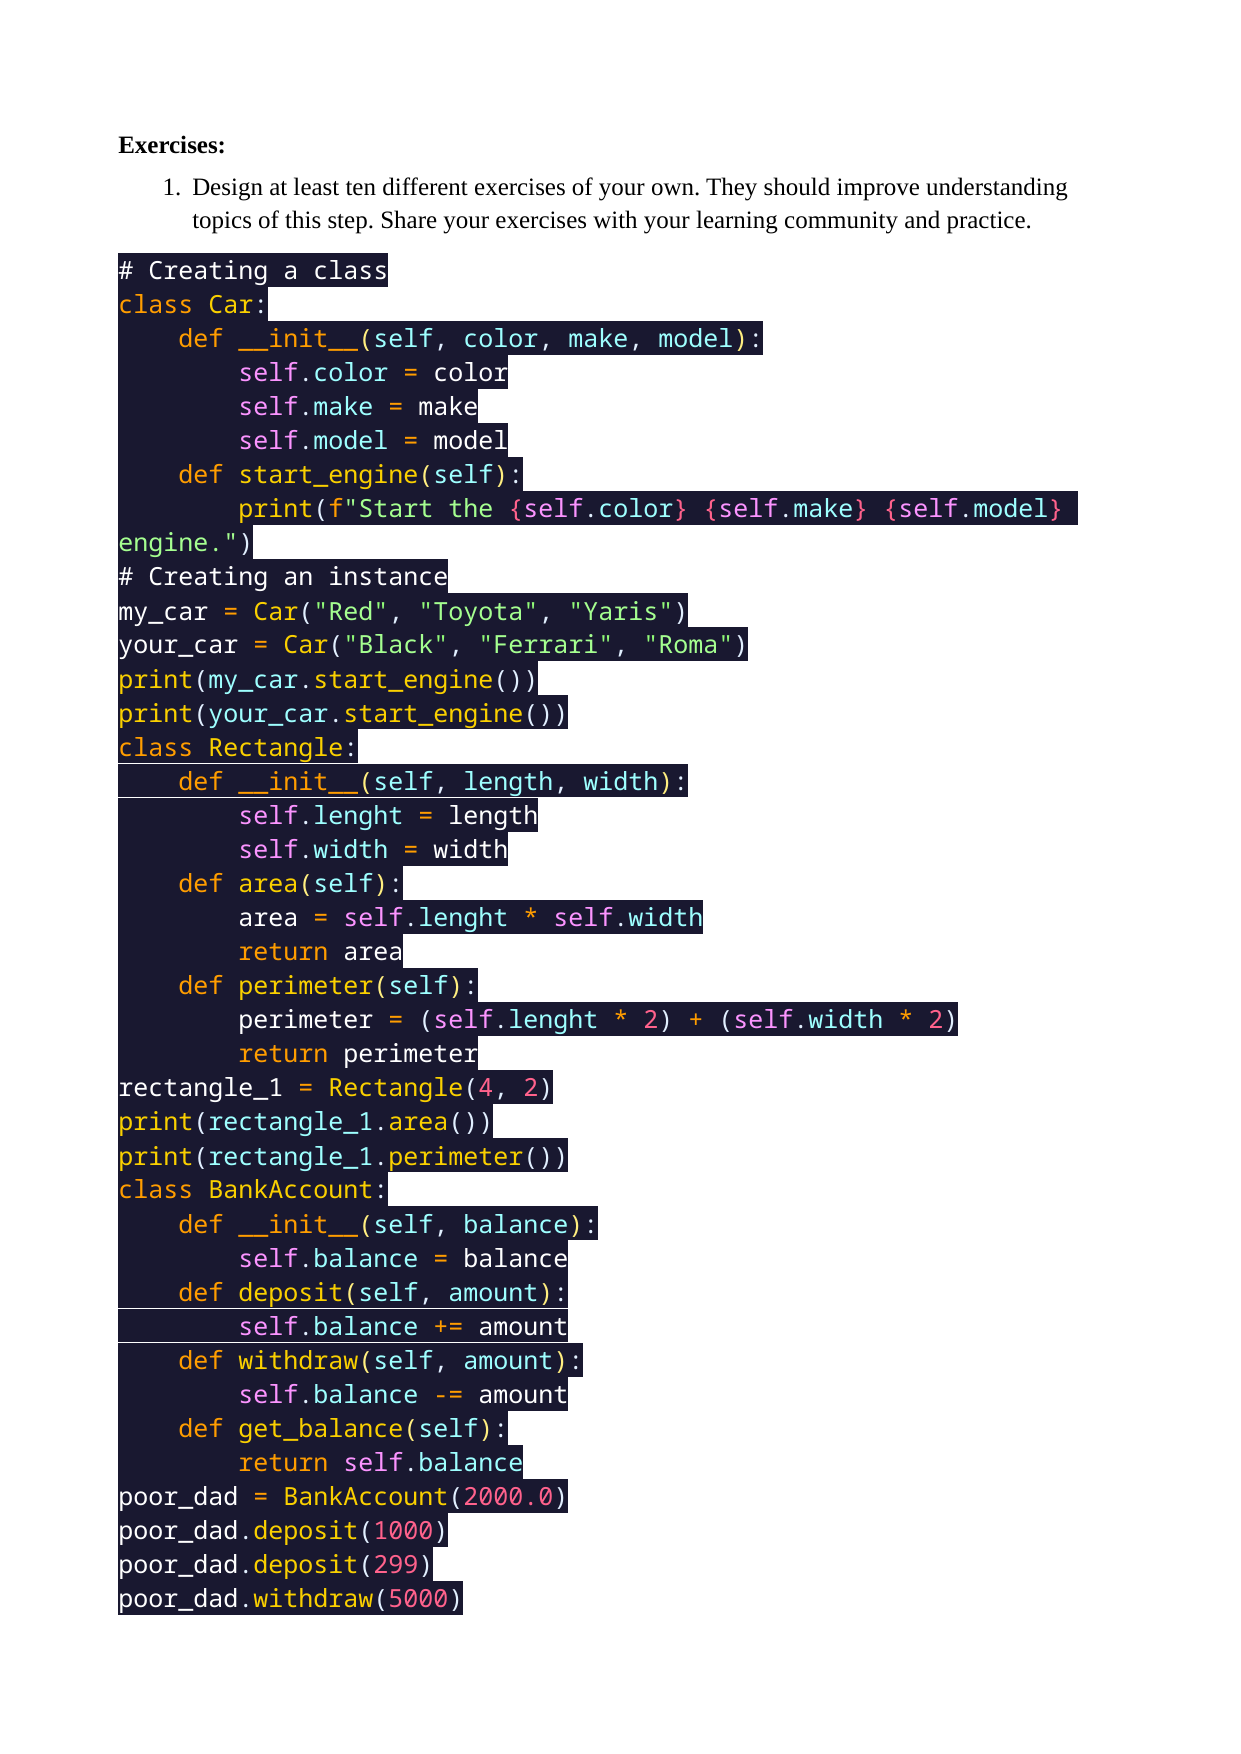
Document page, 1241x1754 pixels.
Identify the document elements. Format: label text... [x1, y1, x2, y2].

text def withdraw(self, amount): [118, 1342, 1122, 1377]
text print(rectangle_1.area()) [118, 1104, 1122, 1138]
text my_car = Car("Red", "Toyota", "Yaris") [118, 593, 1122, 627]
text def __init__(self, length, width): [118, 763, 1122, 797]
text return self.balance [118, 1445, 1122, 1479]
text def start_engine(self): [118, 457, 1122, 491]
text self.model = model [118, 423, 1122, 457]
text self.balance += amount [118, 1308, 1122, 1342]
text self.balance = balance [118, 1240, 1122, 1274]
text return perimeter [118, 1036, 1122, 1070]
text return area [118, 934, 1122, 968]
text area = self.lenght * self.width [118, 900, 1122, 934]
text your_car = Car("Black", "Ferrari", "Roma") [118, 627, 1122, 661]
text self.color = color [118, 355, 1122, 389]
text self.balance -= amount [118, 1377, 1122, 1411]
text self.width = width [118, 832, 1122, 866]
text class BankAccount: [118, 1172, 1122, 1206]
text print(your_car.start_engine()) [118, 695, 1122, 729]
text class Rectangle: [118, 729, 1122, 763]
text print(rectangle_1.perimeter()) [118, 1138, 1122, 1172]
text self.lenght = length [118, 797, 1122, 832]
text poor_dad = BankAccount(2000.0) [118, 1479, 1122, 1513]
text class Car: [118, 287, 1122, 321]
text # Creating a class [118, 252, 1122, 287]
text perimeter = (self.lenght * 2) + (self.width * 2) [118, 1002, 1122, 1036]
text def area(self): [118, 866, 1122, 900]
text def get_balance(self): [118, 1411, 1122, 1445]
text poor_dad.deposit(299) [118, 1547, 1122, 1581]
text print(my_car.start_engine()) [118, 661, 1122, 695]
text def deposit(self, amount): [118, 1274, 1122, 1308]
subtitle Exercises: [118, 131, 1122, 159]
list Design at least ten different exercises of your own. They should improve understanding topics of this step. Share your exercises with your learning community and practice. [162, 172, 1122, 234]
text # Creating an instance [118, 559, 1122, 593]
text def perimeter(self): [118, 968, 1122, 1002]
text rectangle_1 = Rectangle(4, 2) [118, 1070, 1122, 1104]
text poor_dad.deposit(1000) [118, 1513, 1122, 1547]
text poor_dad.withdraw(5000) [118, 1581, 1122, 1615]
text def __init__(self, color, make, model): [118, 321, 1122, 355]
text print(f"Start the {self.color} {self.make} {self.model} engine.") [118, 491, 1122, 559]
text self.make = make [118, 389, 1122, 423]
text def __init__(self, balance): [118, 1206, 1122, 1240]
